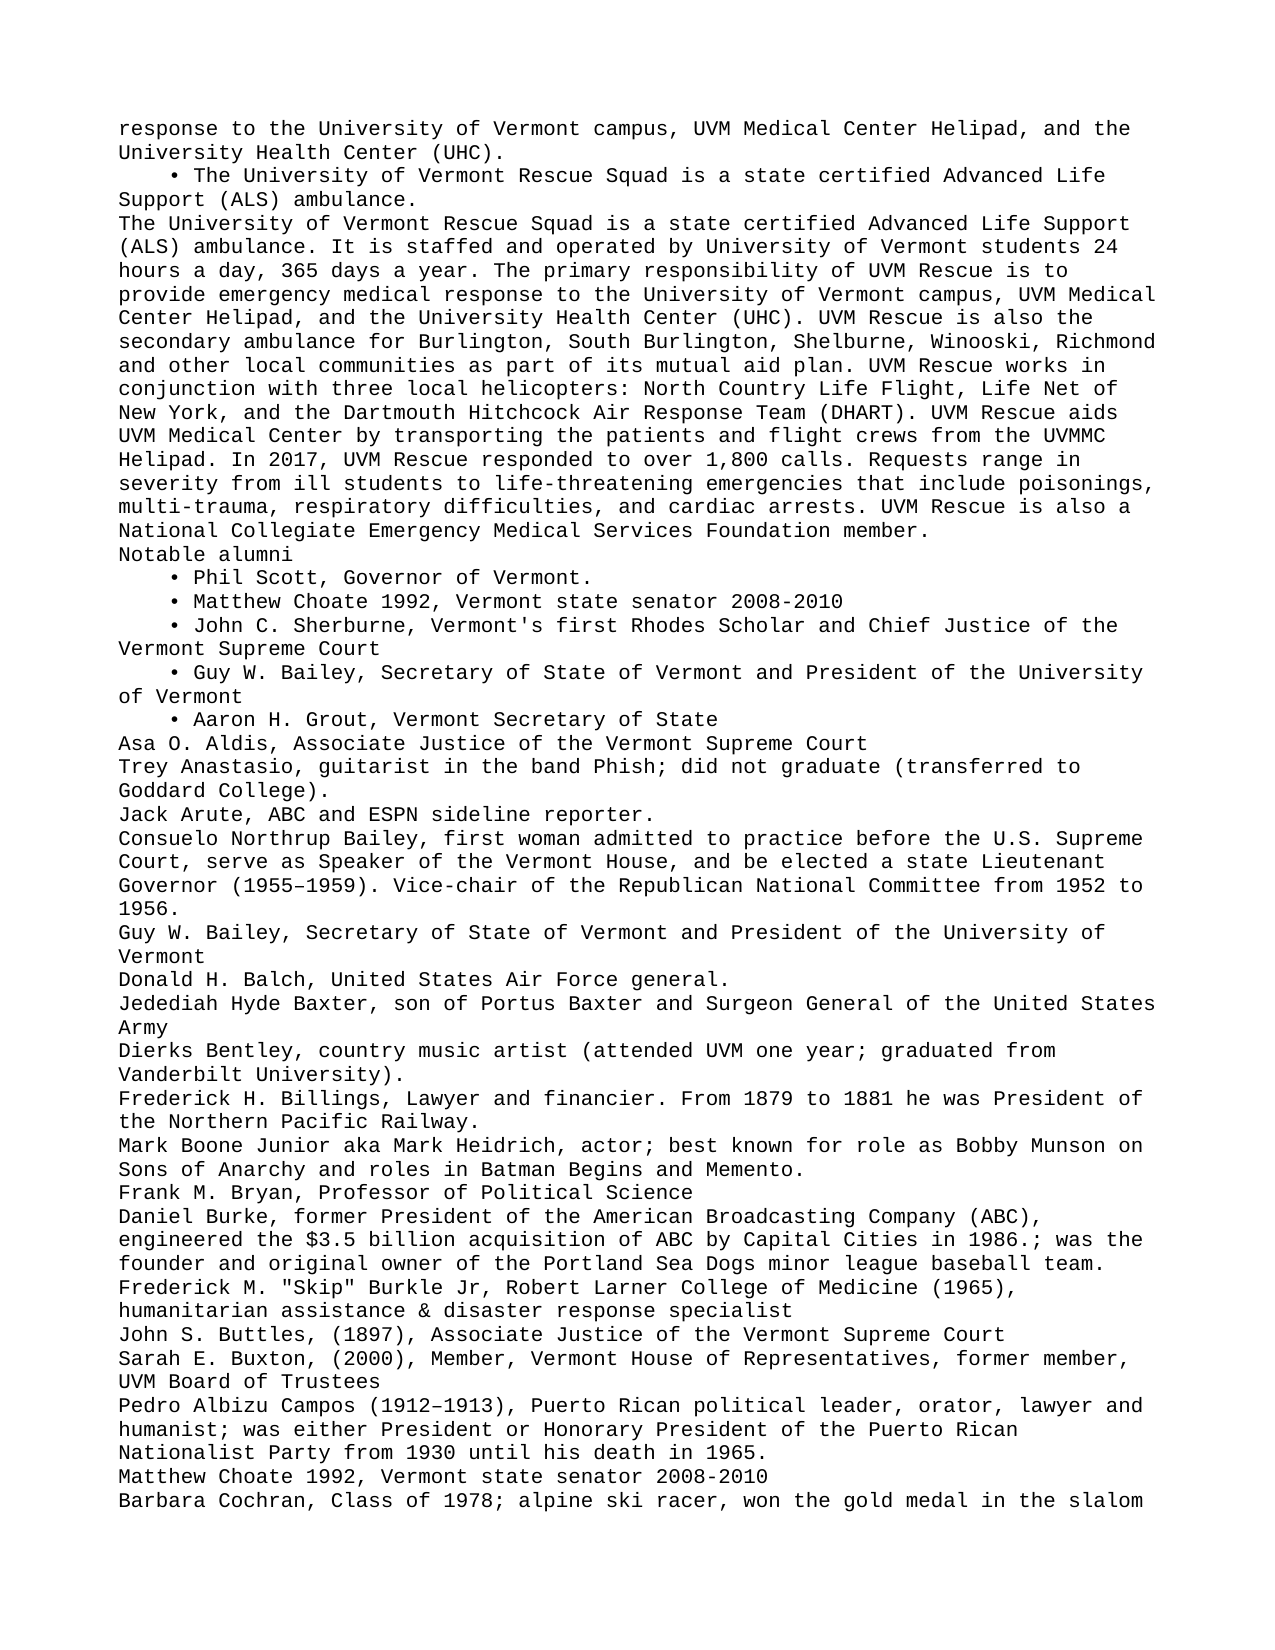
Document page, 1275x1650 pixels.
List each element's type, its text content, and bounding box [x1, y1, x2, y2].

text • Aaron H. Grout, Vermont Secretary of State [118, 709, 1157, 733]
text Notable alumni [118, 544, 1157, 567]
text Trey Anastasio, guitarist in the band Phish; did not graduate (transferred to Goddard College). [118, 757, 1157, 804]
text Dierks Bentley, country music artist (attended UVM one year; graduated from Vanderbilt University). [118, 1040, 1157, 1088]
text Sarah E. Buxton, (2000), Member, Vermont House of Representatives, former member, UVM Board of Trustees [118, 1348, 1157, 1395]
text Guy W. Bailey, Secretary of State of Vermont and President of the University of Vermont [118, 922, 1157, 969]
text • John C. Sherburne, Vermont's first Rhodes Scholar and Chief Justice of the Vermont Supreme Court [118, 615, 1157, 662]
text Frank M. Bryan, Professor of Political Science [118, 1182, 1157, 1206]
text • The University of Vermont Rescue Squad is a state certified Advanced Life Support (ALS) ambulance. [118, 165, 1157, 213]
text Consuelo Northrup Bailey, first woman admitted to practice before the U.S. Supreme Court, serve as Speaker of the Vermont House, and be elected a state Lieutenant Governor (1955–1959). Vice-chair of the Republican National Committee from 1952 to 1956. [118, 827, 1157, 922]
text response to the University of Vermont campus, UVM Medical Center Helipad, and the University Health Center (UHC). [118, 118, 1157, 165]
text The University of Vermont Rescue Squad is a state certified Advanced Life Support (ALS) ambulance. It is staffed and operated by University of Vermont students 24 hours a day, 365 days a year. The primary responsibility of UVM Rescue is to provide emergency medical response to the University of Vermont campus, UVM Medical Center Helipad, and the University Health Center (UHC). UVM Rescue is also the secondary ambulance for Burlington, South Burlington, Shelburne, Winooski, Richmond and other local communities as part of its mutual aid plan. UVM Rescue works in conjunction with three local helicopters: North Country Life Flight, Life Net of New York, and the Dartmouth Hitchcock Air Response Team (DHART). UVM Rescue aids UVM Medical Center by transporting the patients and flight crews from the UVMMC Helipad. In 2017, UVM Rescue responded to over 1,800 calls. Requests range in severity from ill students to life-threatening emergencies that include poisonings, multi-trauma, respiratory difficulties, and cardiac arrests. UVM Rescue is also a National Collegiate Emergency Medical Services Foundation member. [118, 213, 1157, 544]
text Barbara Cochran, Class of 1978; alpine ski racer, won the gold medal in the slalom [118, 1489, 1157, 1513]
text Donald H. Balch, United States Air Force general. [118, 969, 1157, 993]
text Asa O. Aldis, Associate Justice of the Vermont Supreme Court [118, 733, 1157, 757]
text • Phil Scott, Governor of Vermont. [118, 567, 1157, 591]
text Matthew Choate 1992, Vermont state senator 2008-2010 [118, 1466, 1157, 1489]
text Jedediah Hyde Baxter, son of Portus Baxter and Surgeon General of the United States Army [118, 993, 1157, 1040]
text Frederick M. "Skip" Burkle Jr, Robert Larner College of Medicine (1965), humanitarian assistance & disaster response specialist [118, 1277, 1157, 1324]
text • Guy W. Bailey, Secretary of State of Vermont and President of the University of Vermont [118, 662, 1157, 709]
text Jack Arute, ABC and ESPN sideline reporter. [118, 804, 1157, 827]
text John S. Buttles, (1897), Associate Justice of the Vermont Supreme Court [118, 1324, 1157, 1348]
text Mark Boone Junior aka Mark Heidrich, actor; best known for role as Bobby Munson on Sons of Anarchy and roles in Batman Begins and Memento. [118, 1135, 1157, 1182]
text Frederick H. Billings, Lawyer and financier. From 1879 to 1881 he was President of the Northern Pacific Railway. [118, 1088, 1157, 1135]
text • Matthew Choate 1992, Vermont state senator 2008-2010 [118, 591, 1157, 615]
text Daniel Burke, former President of the American Broadcasting Company (ABC), engineered the $3.5 billion acquisition of ABC by Capital Cities in 1986.; was the founder and original owner of the Portland Sea Dogs minor league baseball team. [118, 1206, 1157, 1277]
text Pedro Albizu Campos (1912–1913), Puerto Rican political leader, orator, lawyer and humanist; was either President or Honorary President of the Puerto Rican Nationalist Party from 1930 until his death in 1965. [118, 1395, 1157, 1466]
